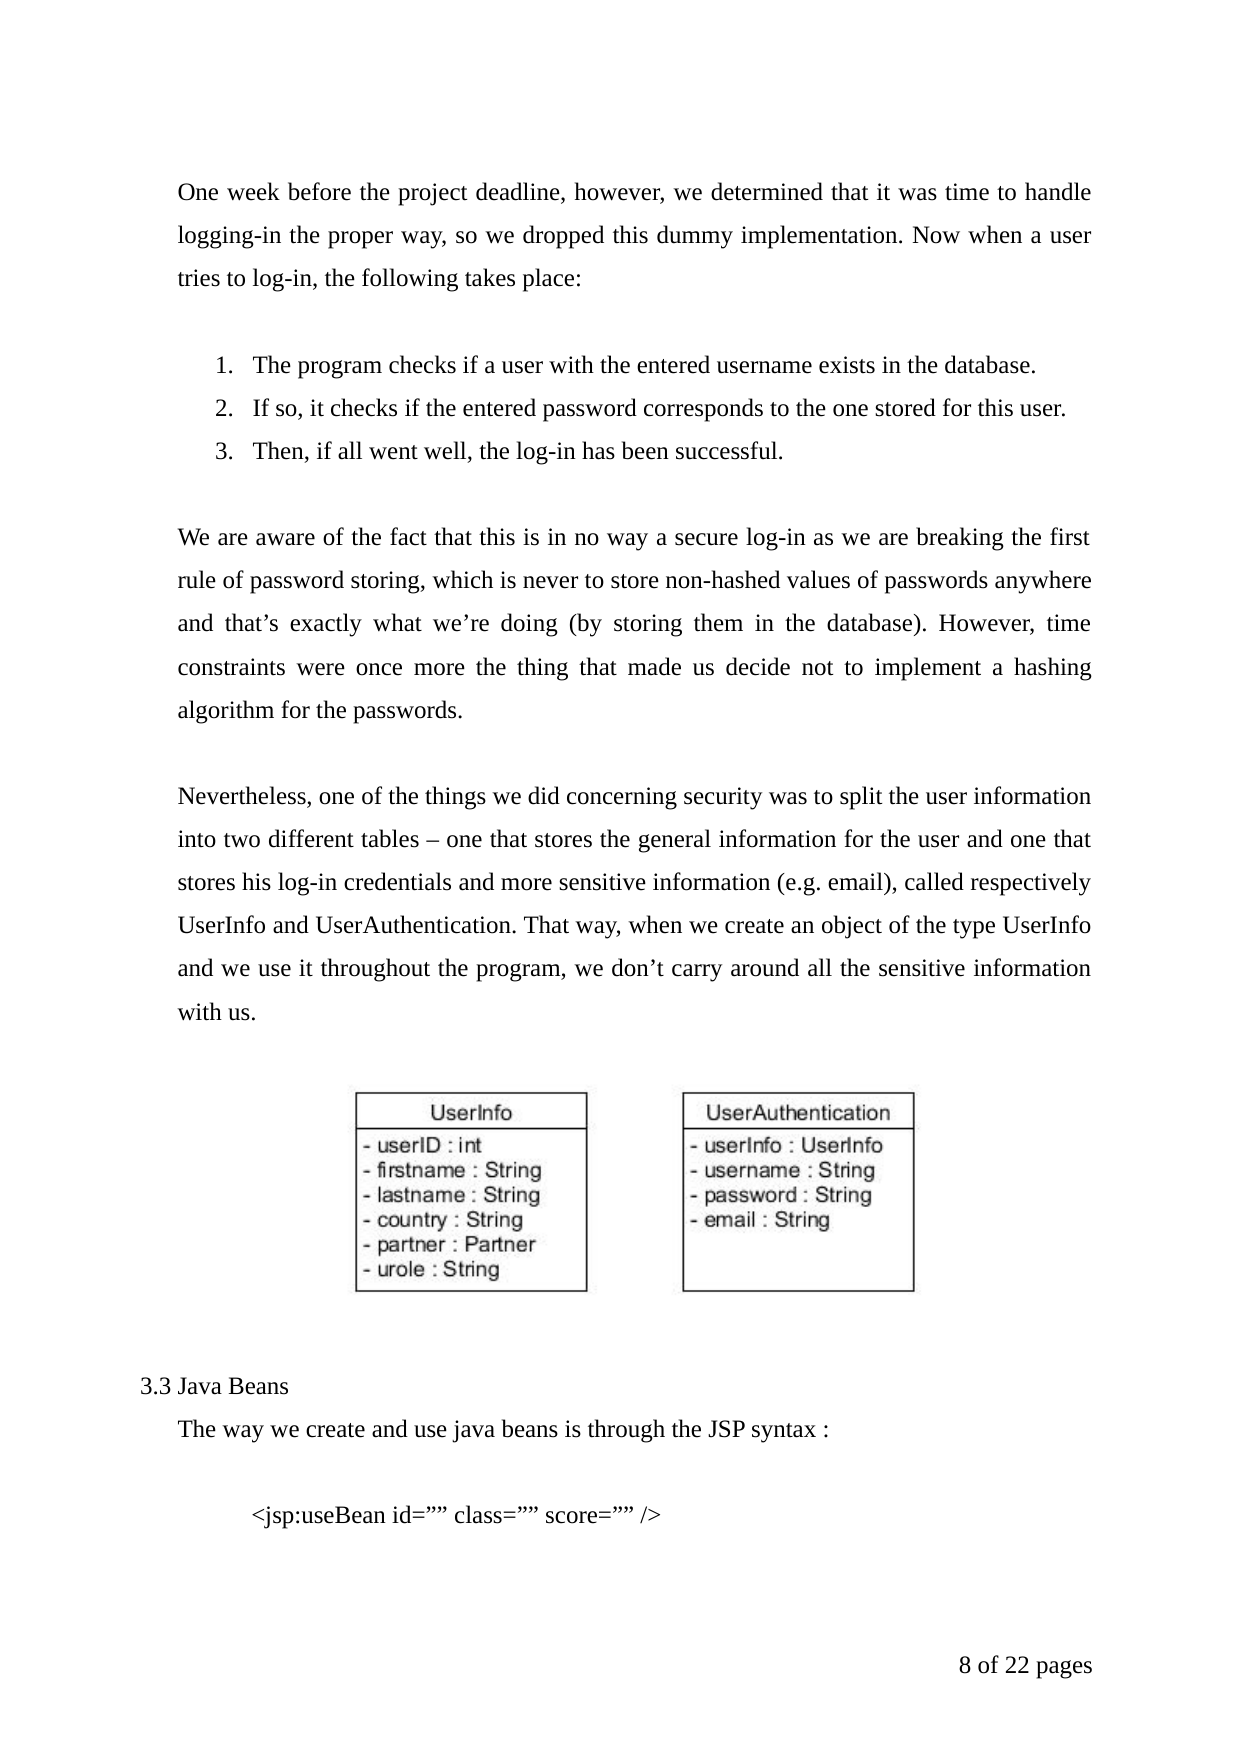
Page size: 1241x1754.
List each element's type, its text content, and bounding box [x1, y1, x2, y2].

text One week before the project deadline, however, we determined that it was time to handle logging-in the proper way, so we dropped this dummy implementation. Now when a user tries to log-in, the following takes place: [177, 177, 1093, 292]
text <jsp:useBean id=”” class=”” score=”” /> [177, 1500, 1093, 1529]
list If so, it checks if the entered password corresponds to the one stored for this user. [215, 393, 1093, 422]
picture [323, 1060, 946, 1323]
text We are aware of the fact that this is in no way a secure log-in as we are breaking the first rule of password storing, which is never to store non-hashed values of passwords anywhere and that’s exactly what we’re doing (by storing them in the database). However, time constraints were once more the thing that made us decide not to implement a hashing algorithm for the passwords. [177, 522, 1093, 723]
list The program checks if a user with the entered username exists in the database. [215, 350, 1093, 378]
text The way we create and use java beans is through the JSP syntax : [177, 1414, 1093, 1443]
list Then, if all went well, the log-in has been successful. [215, 436, 1093, 465]
text Nevertheless, one of the things we did concerning security was to split the user information into two different tables – one that stores the general information for the user and one that stores his log-in credentials and more sensitive information (e.g. email), called respectively UserInfo and UserAuthentication. That way, when we create an object of the type UserInfo and we use it throughout the program, we don’t carry around all the sensitive information with us. [177, 781, 1093, 1025]
subtitle Java Beans [177, 1371, 1093, 1400]
